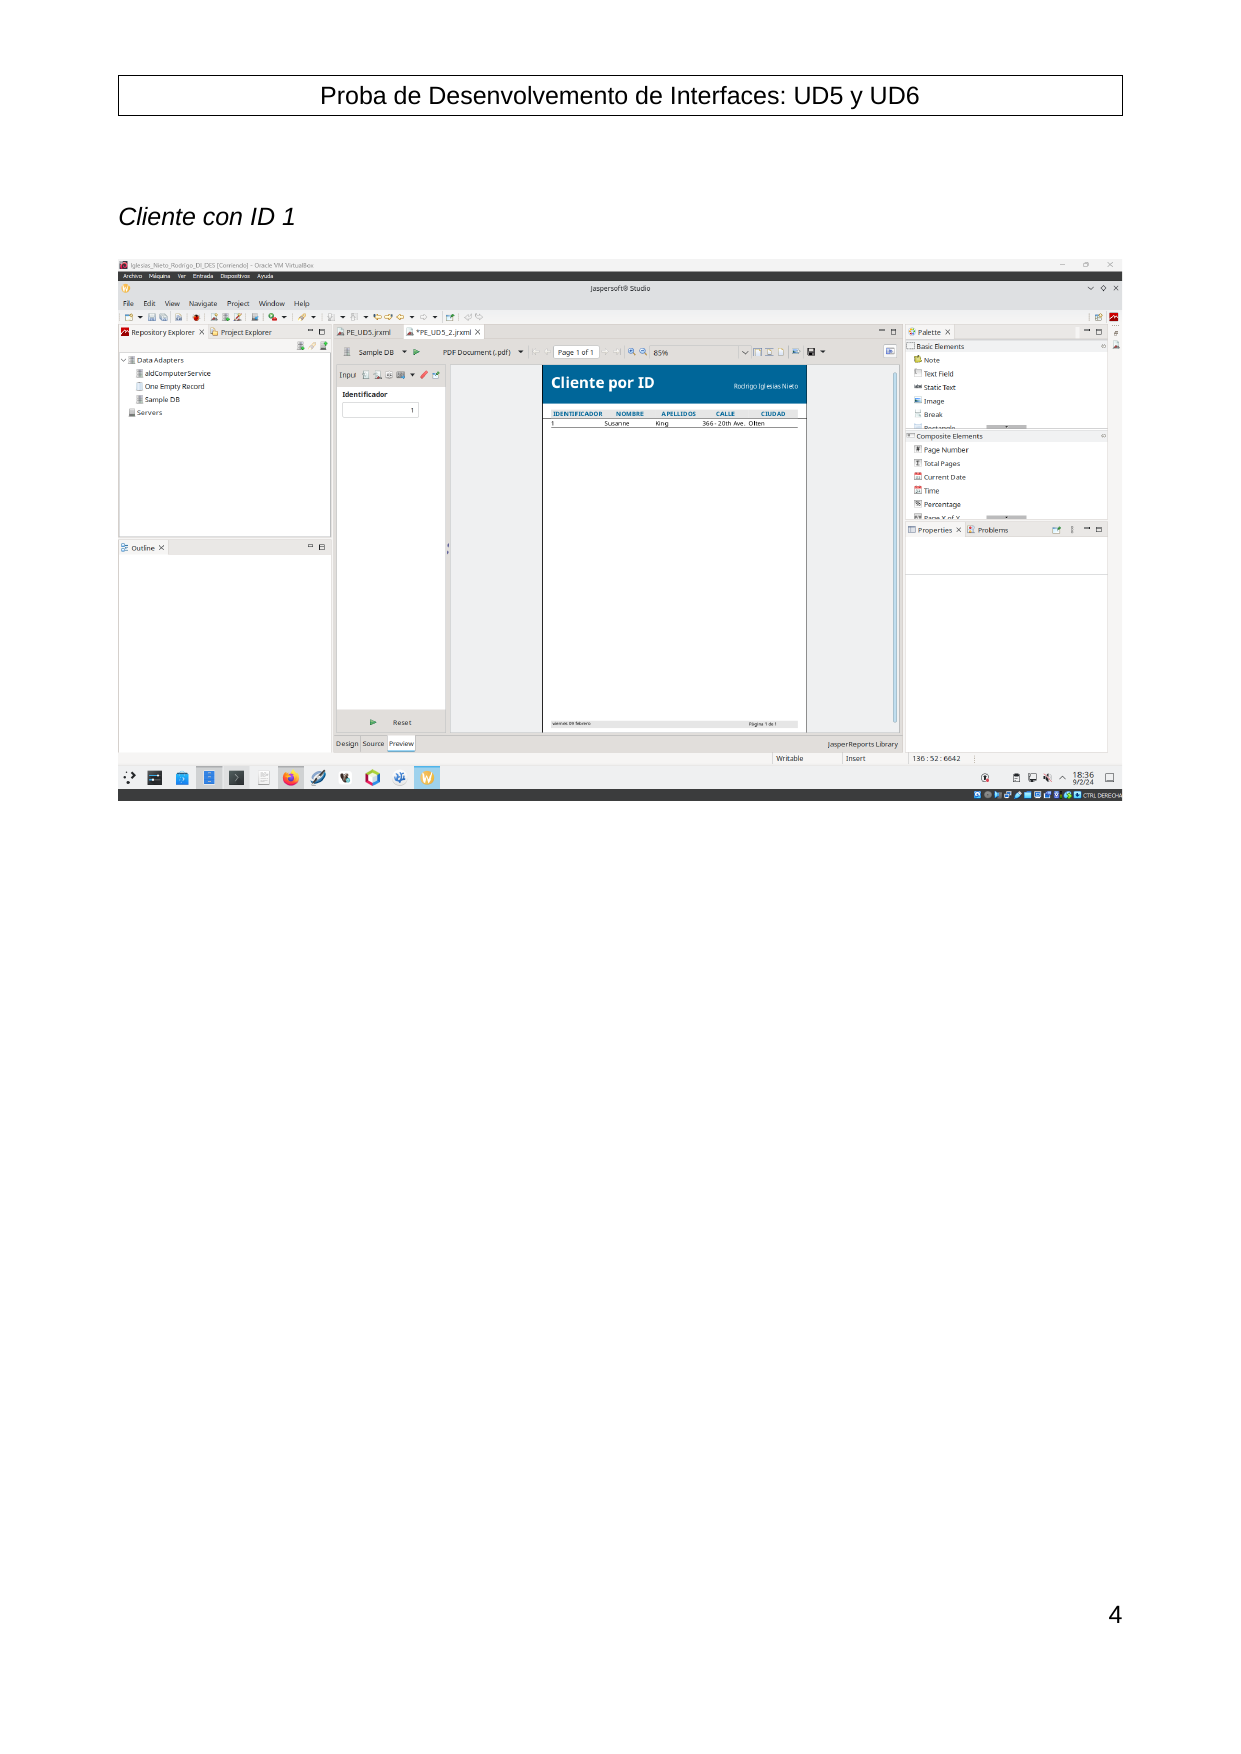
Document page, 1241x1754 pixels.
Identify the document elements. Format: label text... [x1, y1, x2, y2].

picture [118, 259, 1123, 801]
text Cliente con ID 1 [118, 202, 1122, 230]
